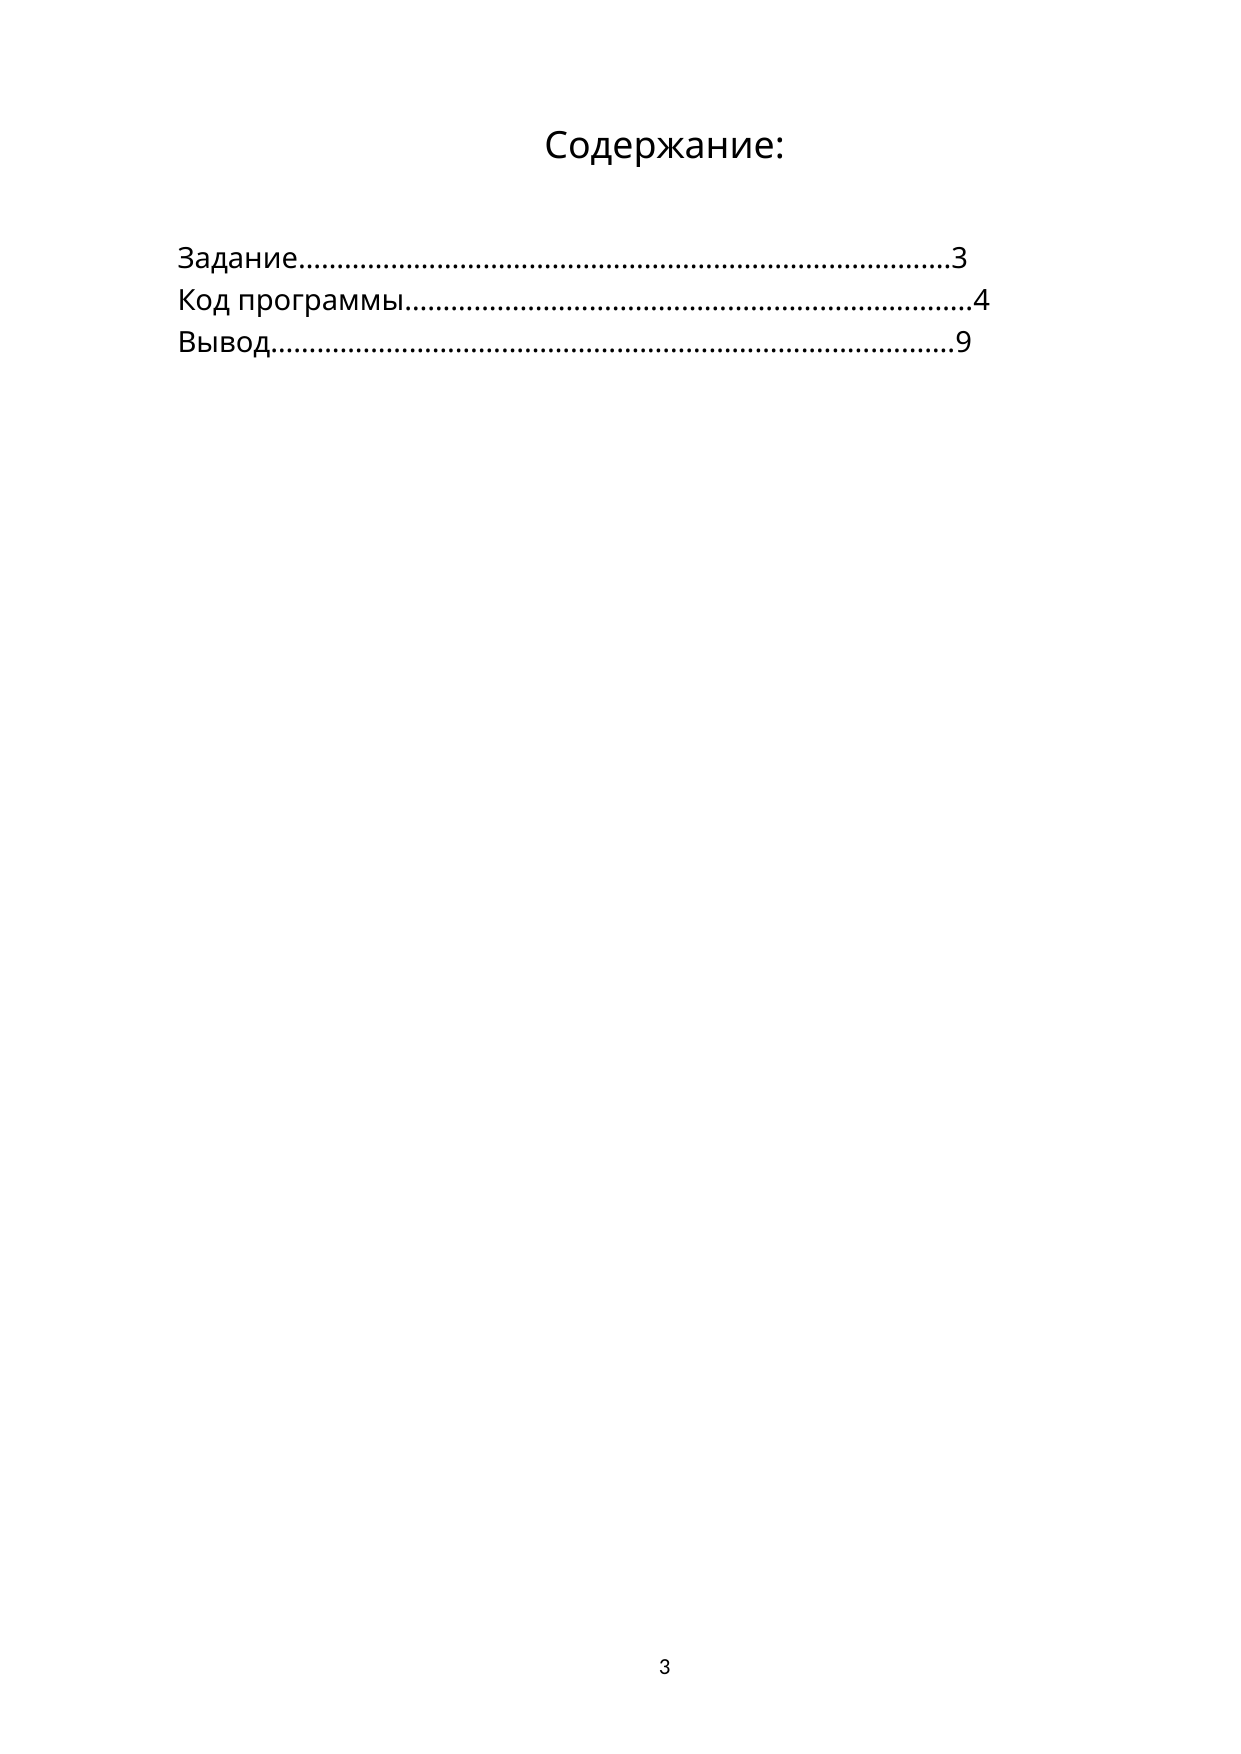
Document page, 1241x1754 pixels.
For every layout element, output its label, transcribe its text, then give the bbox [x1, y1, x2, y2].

text Задание………………………………………………………………………….3 Код программы………………………………………………………………..4 Вывод…………………………………………………………….……...…...….9 [177, 238, 1152, 361]
text Содержание: [177, 118, 1152, 169]
